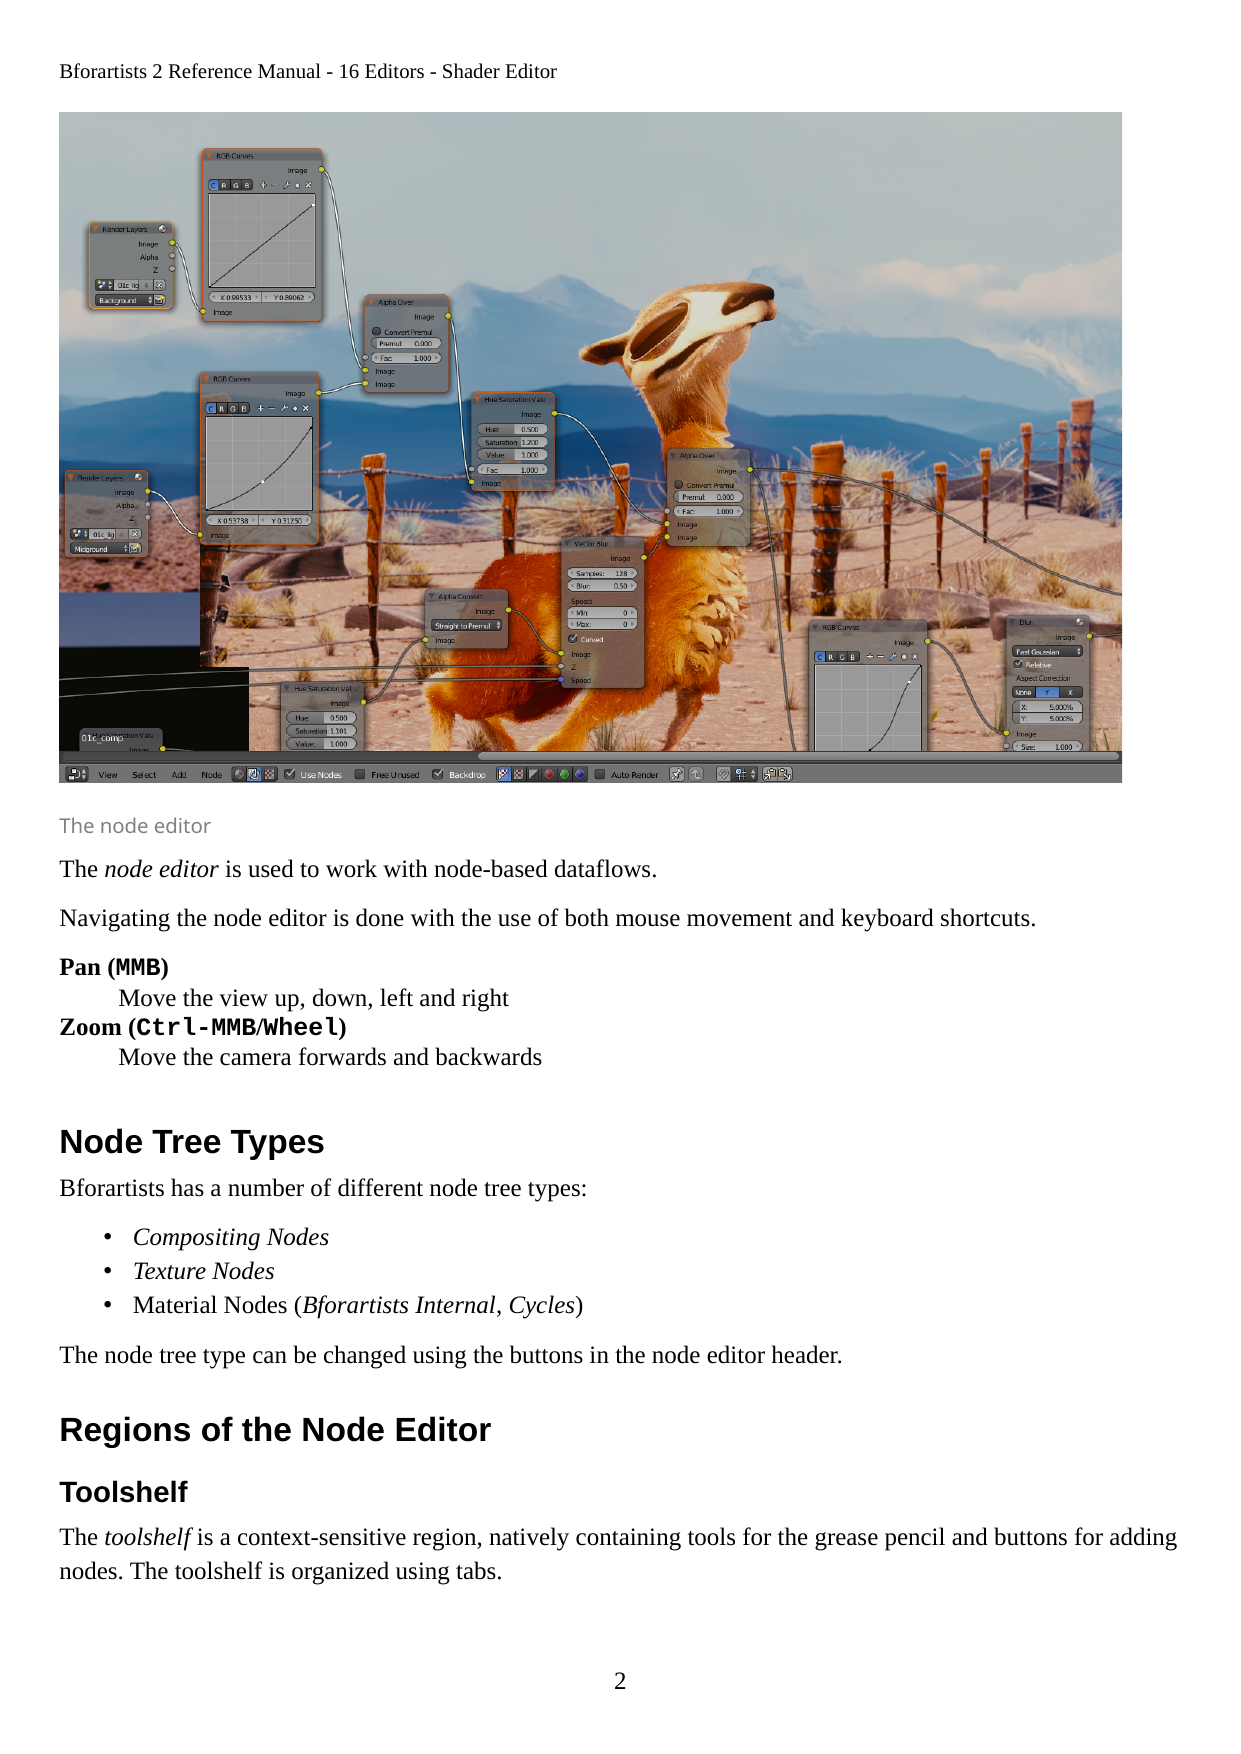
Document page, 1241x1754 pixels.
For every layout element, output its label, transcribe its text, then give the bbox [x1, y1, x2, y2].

list Material Nodes (Bforartists Internal, Cycles) [103, 1291, 1181, 1319]
subtitle Pan (MMB) [59, 952, 1181, 983]
subtitle Regions of the Node Editor [59, 1409, 1181, 1448]
list Move the view up, down, left and right [118, 983, 1181, 1012]
text The node editor is used to work with node-based dataflows. [59, 854, 1181, 883]
subtitle Zoom (Ctrl-MMB/Wheel) [59, 1012, 1181, 1042]
subtitle Toolshelf [59, 1475, 1181, 1509]
text Navigating the node editor is done with the use of both mouse movement and keyboard shortcuts. [59, 903, 1181, 932]
list Compositing Nodes [103, 1222, 1181, 1250]
list Move the camera forwards and backwards [118, 1042, 1181, 1071]
text The node editor [59, 808, 1181, 839]
list Texture Nodes [103, 1256, 1181, 1285]
picture [59, 112, 1123, 783]
subtitle Node Tree Types [59, 1121, 1181, 1160]
text The toolshelf is a context-sensitive region, natively containing tools for the grease pencil and buttons for adding nodes. The toolshelf is organized using tabs. [59, 1522, 1181, 1585]
text Bforartists has a number of different node tree types: [59, 1173, 1181, 1201]
text The node tree type can be changed using the buttons in the node editor header. [59, 1340, 1181, 1368]
